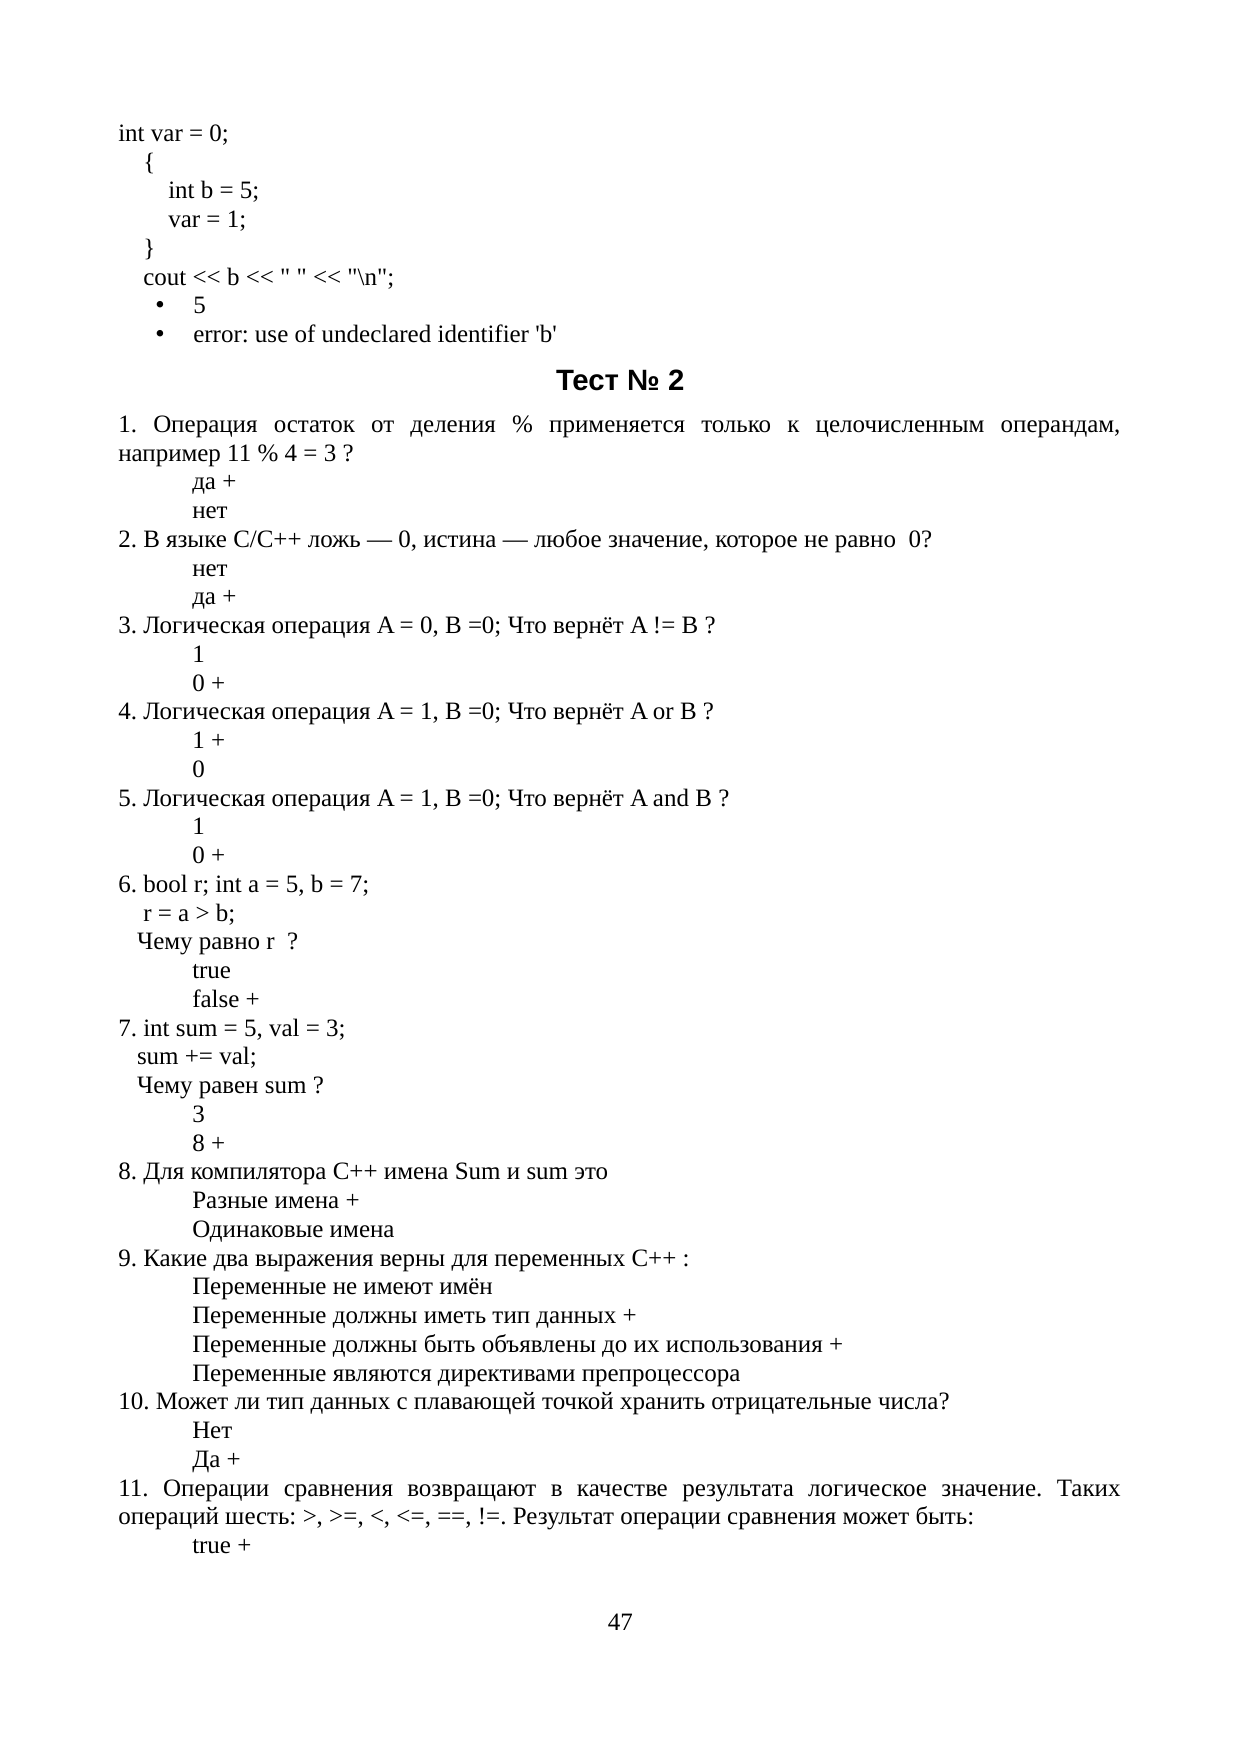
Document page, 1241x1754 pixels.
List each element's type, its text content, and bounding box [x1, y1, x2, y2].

text 11. Операции сравнения возвращают в качестве результата логическое значение. Таких операций шесть: >, >=, <, <=, ==, !=. Результат операции сравнения может быть: [118, 1473, 1122, 1530]
text да + [118, 581, 1122, 610]
text 1. Операция остаток от деления % применяется только к целочисленным операндам, например 11 % 4 = 3 ? [118, 409, 1122, 466]
text 4. Логическая операция A = 1, B =0; Что вернёт A or B ? [118, 696, 1122, 725]
text 3. Логическая операция A = 0, B =0; Что вернёт A != B ? [118, 610, 1122, 639]
text 6. bool r; int a = 5, b = 7; [118, 869, 1122, 898]
text 8. Для компилятора C++ имена Sum и sum это [118, 1156, 1122, 1185]
text { [118, 147, 1122, 176]
text } [118, 233, 1122, 262]
text Переменные должны быть объявлены до их использования + [118, 1329, 1122, 1358]
text 5. Логическая операция A = 1, B =0; Что вернёт A and B ? [118, 783, 1122, 811]
text Нет [118, 1415, 1122, 1444]
text true [118, 955, 1122, 984]
text нет [118, 553, 1122, 581]
text Чему равно r ? [118, 926, 1122, 955]
text cout << b << " " << "\n"; [118, 262, 1122, 291]
text 9. Какие два выражения верны для переменных C++ : [118, 1243, 1122, 1271]
text Чему равен sum ? [118, 1070, 1122, 1099]
list 5 [156, 291, 1122, 319]
text 1 [118, 811, 1122, 840]
text Одинаковые имена [118, 1214, 1122, 1243]
text 10. Может ли тип данных с плавающей точкой хранить отрицательные числа? [118, 1386, 1122, 1415]
text 0 [118, 754, 1122, 783]
text var = 1; [118, 204, 1122, 233]
text 0 + [118, 840, 1122, 869]
text false + [118, 984, 1122, 1013]
text Переменные должны иметь тип данных + [118, 1300, 1122, 1329]
text Переменные не имеют имён [118, 1271, 1122, 1300]
text 1 + [118, 725, 1122, 754]
text Да + [118, 1444, 1122, 1473]
text 8 + [118, 1128, 1122, 1156]
text да + [118, 466, 1122, 495]
text нет [118, 495, 1122, 524]
text Разные имена + [118, 1185, 1122, 1214]
text int var = 0; [118, 118, 1122, 147]
text sum += val; [118, 1041, 1122, 1070]
text 1 [118, 639, 1122, 668]
text int b = 5; [118, 176, 1122, 204]
text 7. int sum = 5, val = 3; [118, 1013, 1122, 1041]
text Переменные являются директивами препроцессора [118, 1358, 1122, 1386]
subtitle Тест № 2 [118, 363, 1122, 396]
text 0 + [118, 668, 1122, 696]
text true + [118, 1530, 1122, 1559]
text 2. В языке С/C++ ложь — 0, истина — любое значение, которое не равно 0? [118, 524, 1122, 553]
text r = a > b; [118, 898, 1122, 926]
text 3 [118, 1099, 1122, 1128]
list error: use of undeclared identifier 'b' [156, 319, 1122, 348]
